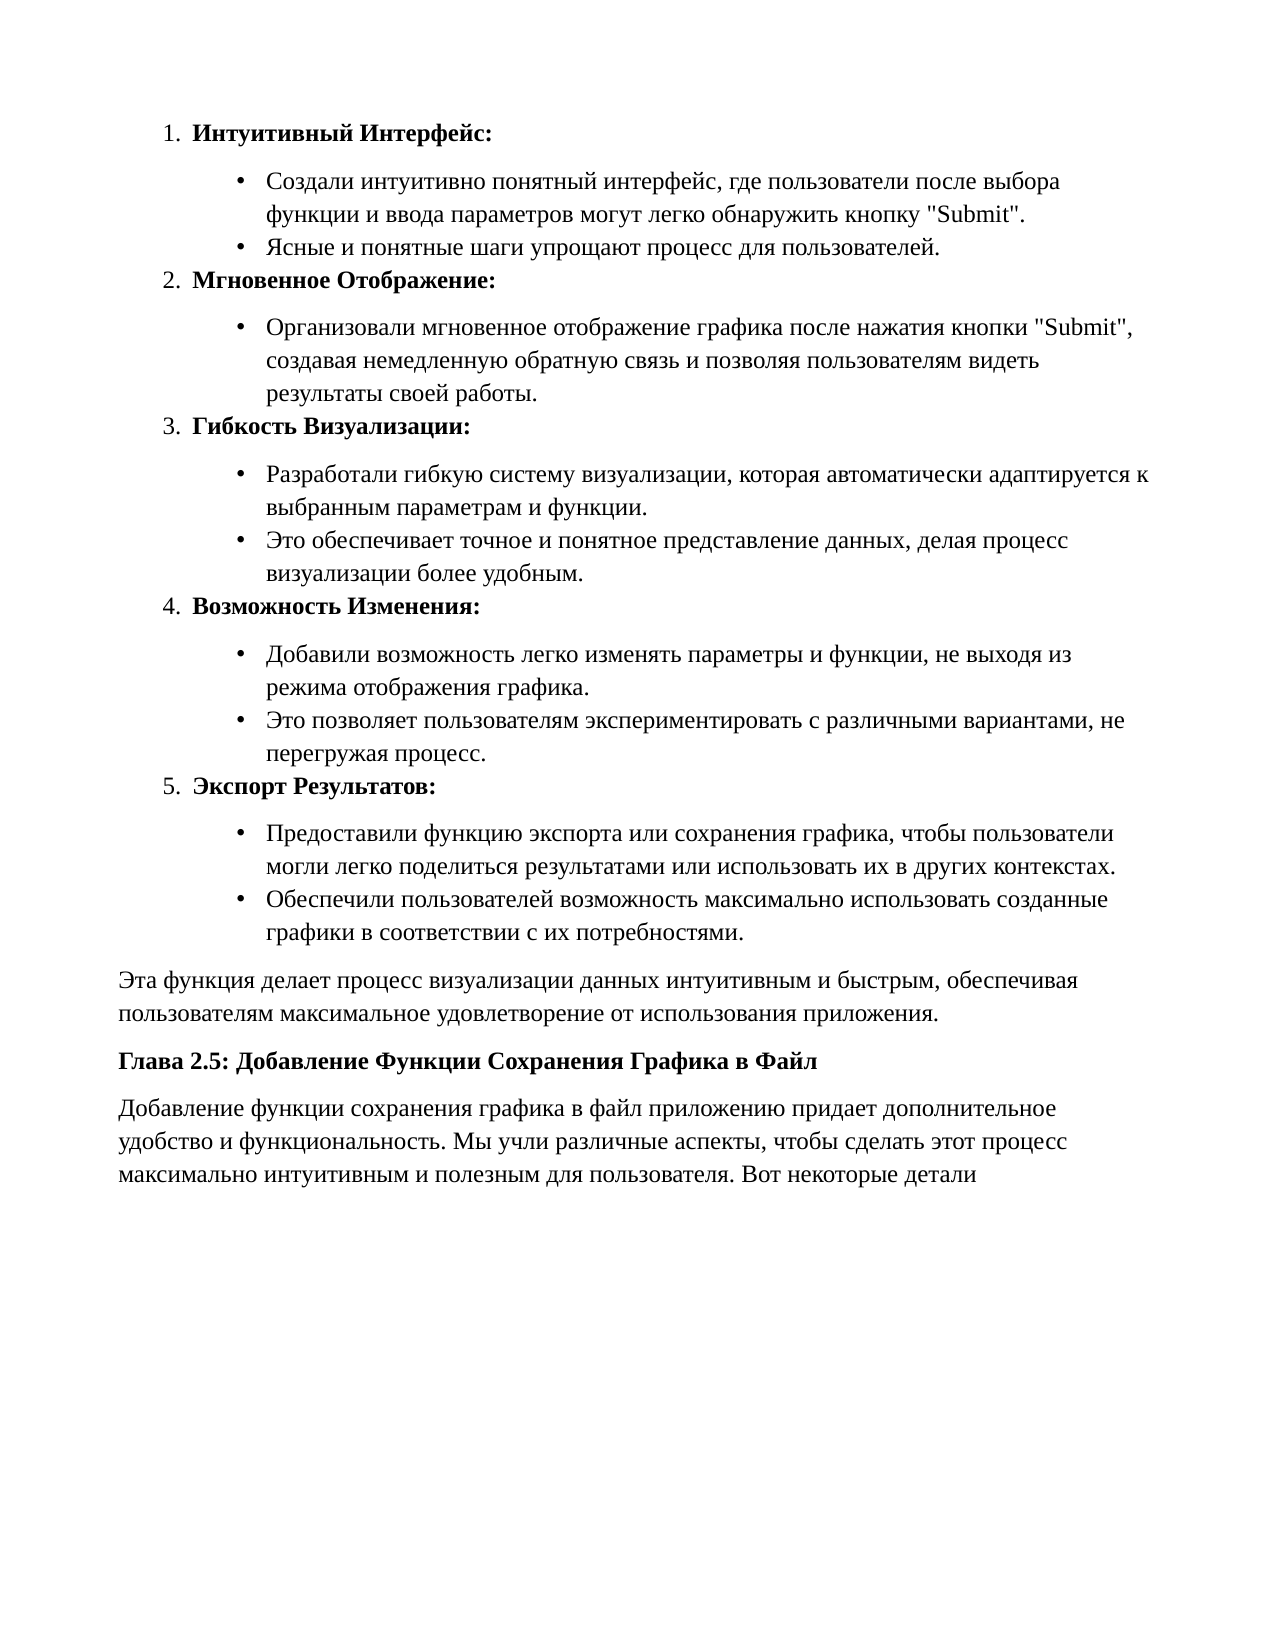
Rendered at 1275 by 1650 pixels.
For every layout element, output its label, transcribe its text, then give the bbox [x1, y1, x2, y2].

text Добавление функции сохранения графика в файл приложению придает дополнительное удобство и функциональность. Мы учли различные аспекты, чтобы сделать этот процесс максимально интуитивным и полезным для пользователя. Вот некоторые детали [118, 1093, 1157, 1188]
list Ясные и понятные шаги упрощают процесс для пользователей. [236, 232, 1157, 261]
list Создали интуитивно понятный интерфейс, где пользователи после выбора функции и ввода параметров могут легко обнаружить кнопку "Submit". [236, 166, 1157, 227]
list Гибкость Визуализации: [162, 411, 1157, 440]
list Разработали гибкую систему визуализации, которая автоматически адаптируется к выбранным параметрам и функции. [236, 459, 1157, 521]
list Возможность Изменения: [162, 591, 1157, 620]
list Это обеспечивает точное и понятное представление данных, делая процесс визуализации более удобным. [236, 525, 1157, 587]
list Обеспечили пользователей возможность максимально использовать созданные графики в соответствии с их потребностями. [236, 884, 1157, 946]
list Экспорт Результатов: [162, 771, 1157, 799]
list Организовали мгновенное отображение графика после нажатия кнопки "Submit", создавая немедленную обратную связь и позволяя пользователям видеть результаты своей работы. [236, 312, 1157, 407]
list Мгновенное Отображение: [162, 265, 1157, 293]
text Глава 2.5: Добавление Функции Сохранения Графика в Файл [118, 1046, 1157, 1074]
list Предоставили функцию экспорта или сохранения графика, чтобы пользователи могли легко поделиться результатами или использовать их в других контекстах. [236, 818, 1157, 880]
list Интуитивный Интерфейс: [162, 118, 1157, 147]
list Это позволяет пользователям экспериментировать с различными вариантами, не перегружая процесс. [236, 705, 1157, 767]
text Эта функция делает процесс визуализации данных интуитивным и быстрым, обеспечивая пользователям максимальное удовлетворение от использования приложения. [118, 965, 1157, 1027]
list Добавили возможность легко изменять параметры и функции, не выходя из режима отображения графика. [236, 639, 1157, 701]
